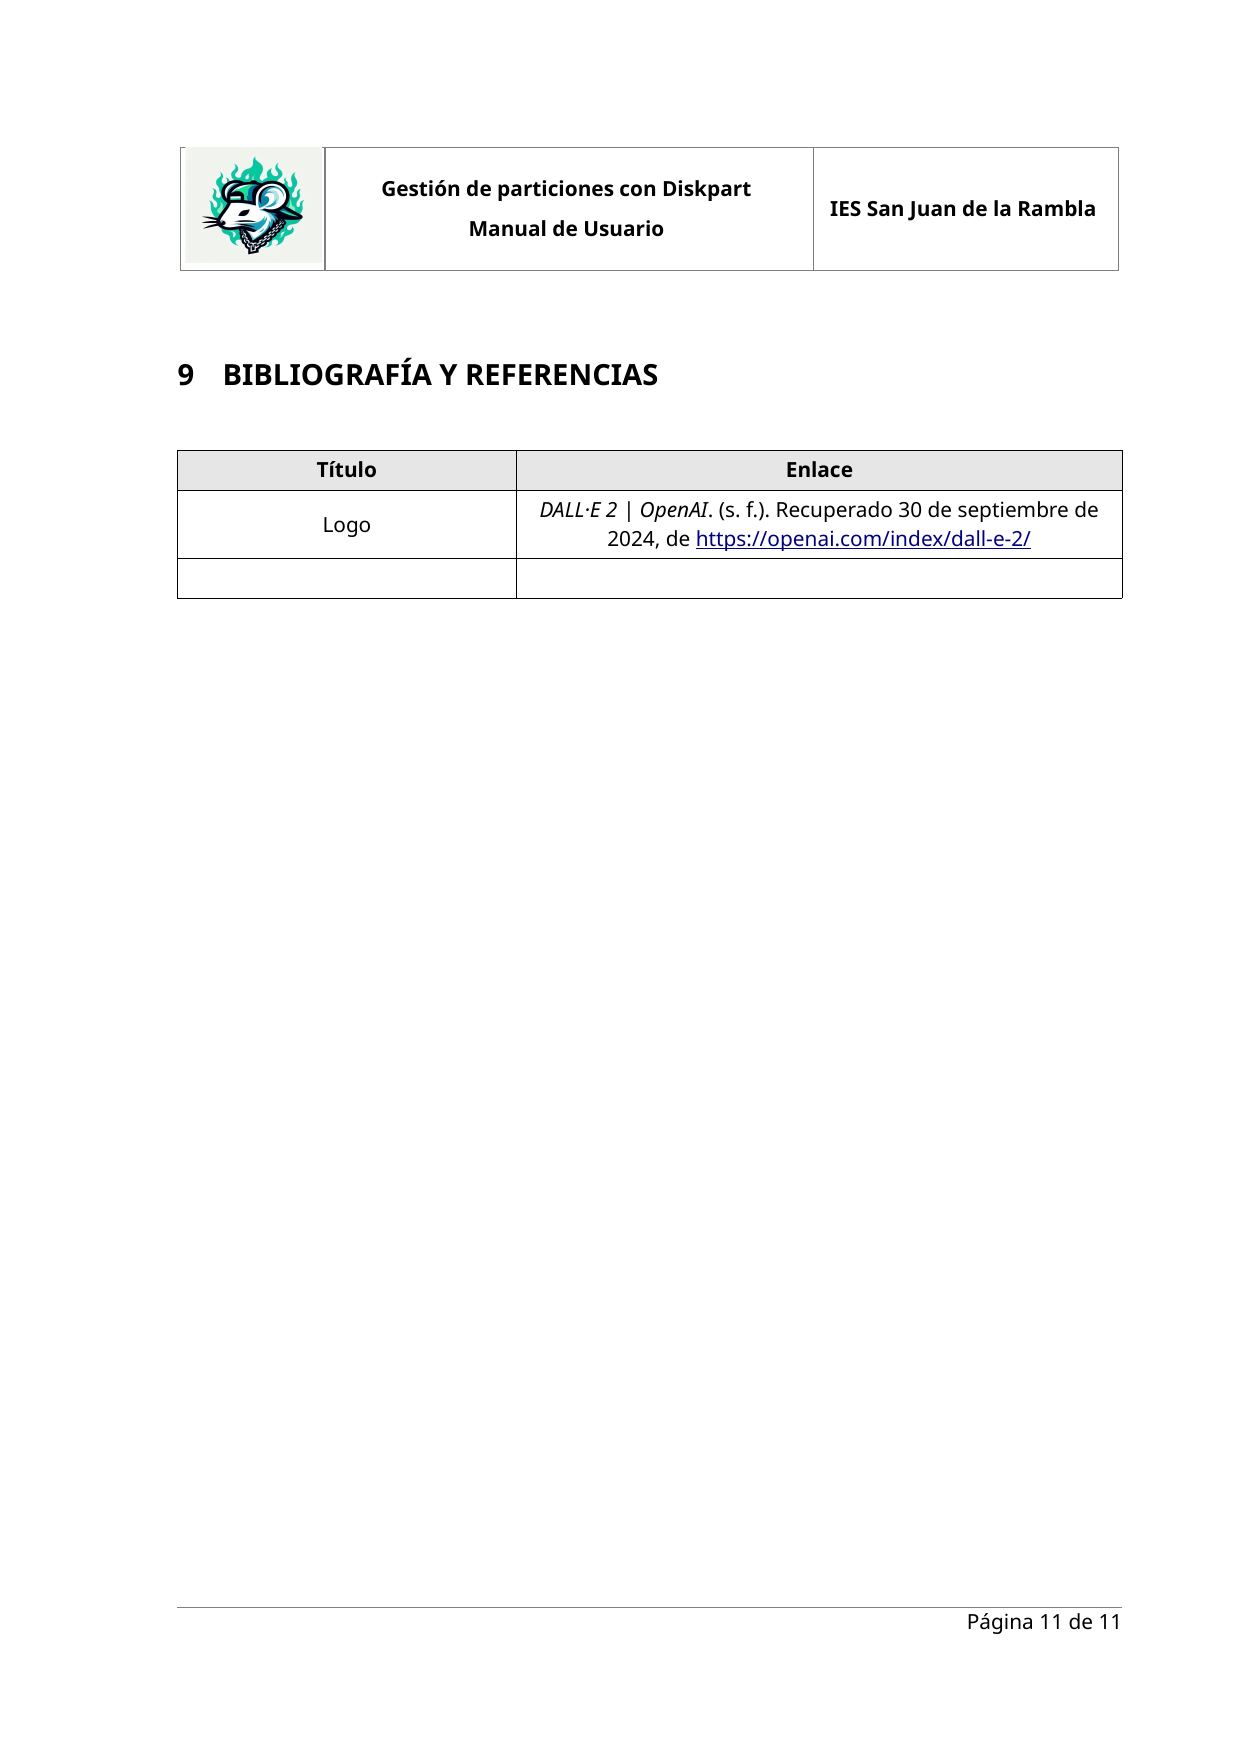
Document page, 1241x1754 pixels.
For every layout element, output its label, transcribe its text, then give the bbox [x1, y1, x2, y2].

table_cell [517, 559, 1122, 598]
table_cell Logo [178, 491, 516, 558]
table_header Título [178, 451, 516, 490]
picture [185, 147, 322, 263]
subtitle BIBLIOGRAFÍA Y REFERENCIAS [177, 354, 1122, 393]
table_header Enlace [517, 451, 1122, 490]
table_cell [178, 559, 516, 598]
table_cell DALL·E 2 | OpenAI. (s. f.). Recuperado 30 de septiembre de 2024, de https://openai.com/index/dall-e-2/ [517, 491, 1122, 558]
